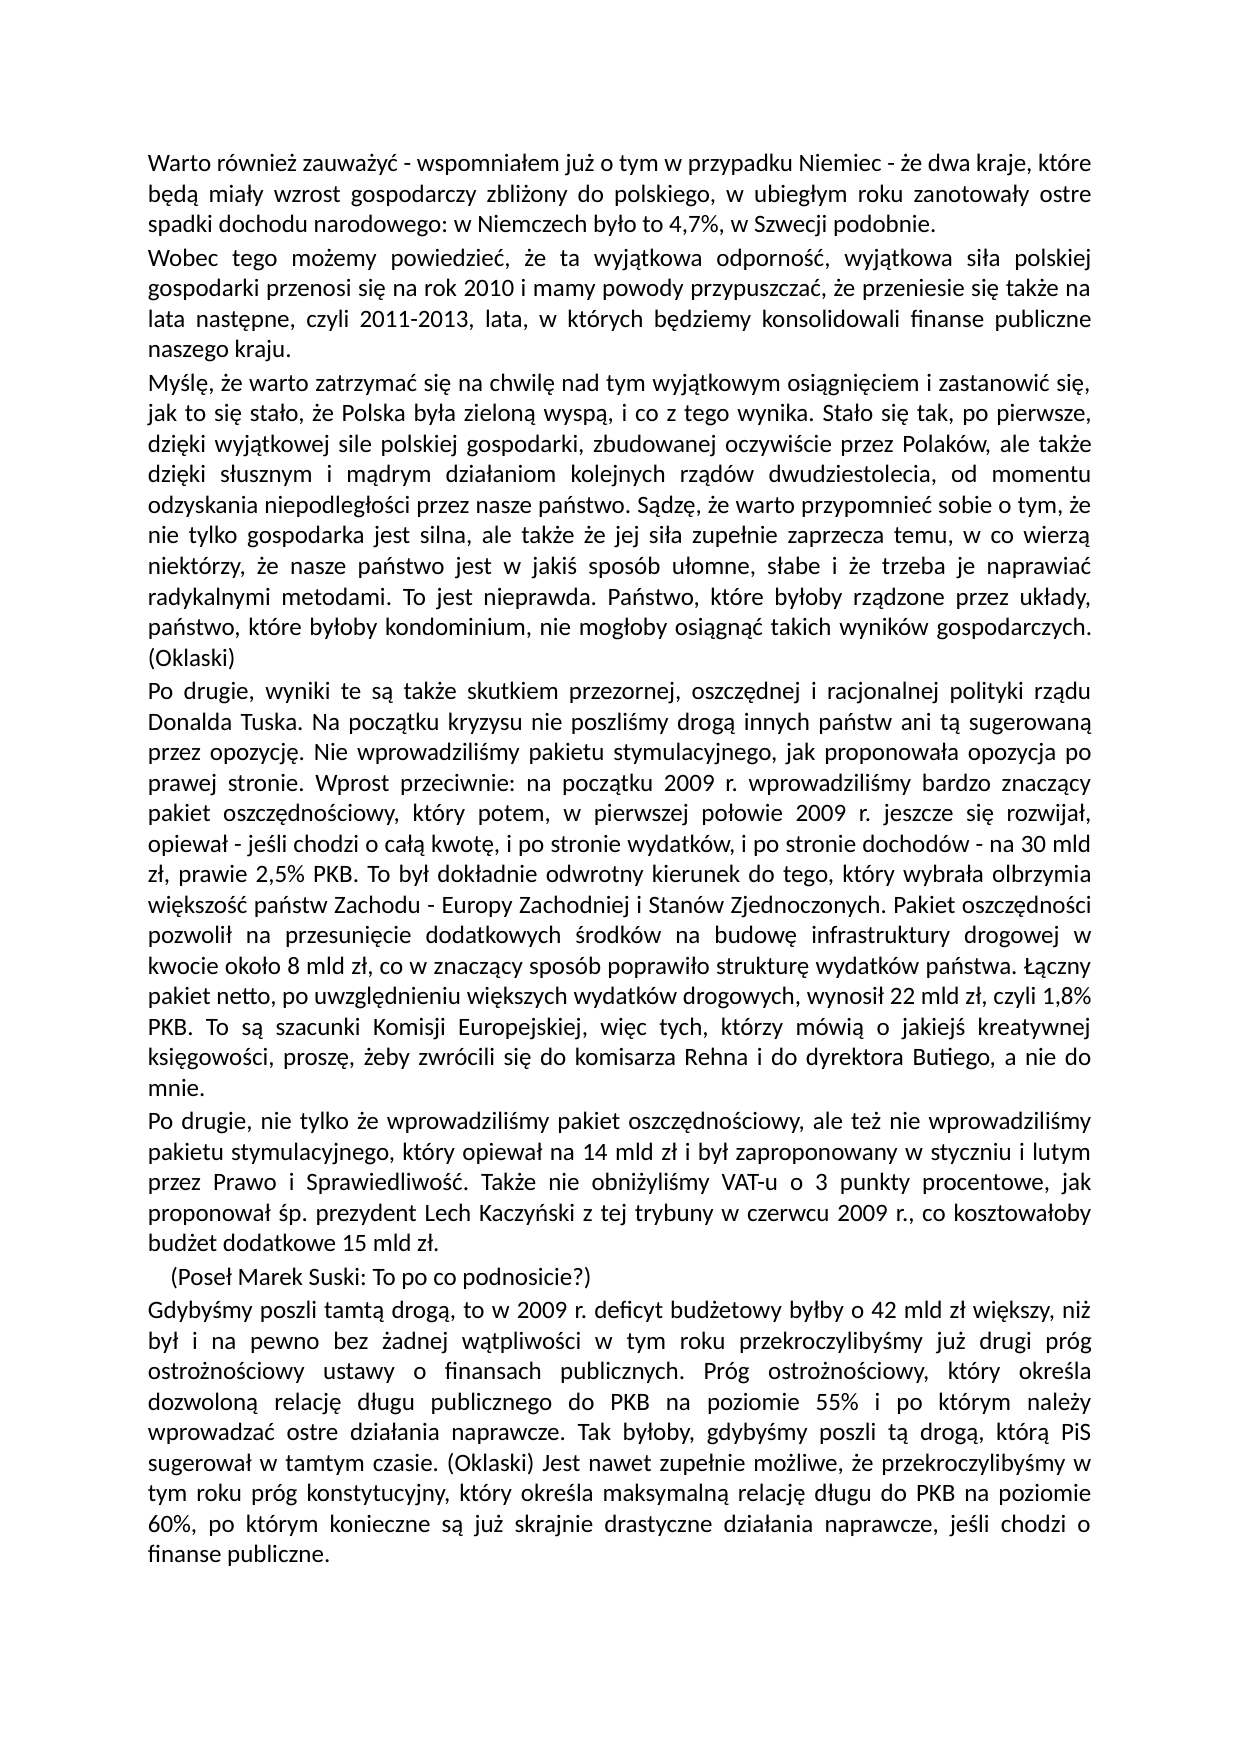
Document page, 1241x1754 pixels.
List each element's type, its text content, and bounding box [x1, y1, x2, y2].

text Po drugie, wyniki te są także skutkiem przezornej, oszczędnej i racjonalnej polityki rządu Donalda Tuska. Na początku kryzysu nie poszliśmy drogą innych państw ani tą sugerowaną przez opozycję. Nie wprowadziliśmy pakietu stymulacyjnego, jak proponowała opozycja po prawej stronie. Wprost przeciwnie: na początku 2009 r. wprowadziliśmy bardzo znaczący pakiet oszczędnościowy, który potem, w pierwszej połowie 2009 r. jeszcze się rozwijał, opiewał - jeśli chodzi o całą kwotę, i po stronie wydatków, i po stronie dochodów - na 30 mld zł, prawie 2,5% PKB. To był dokładnie odwrotny kierunek do tego, który wybrała olbrzymia większość państw Zachodu - Europy Zachodniej i Stanów Zjednoczonych. Pakiet oszczędności pozwolił na przesunięcie dodatkowych środków na budowę infrastruktury drogowej w kwocie około 8 mld zł, co w znaczący sposób poprawiło strukturę wydatków państwa. Łączny pakiet netto, po uwzględnieniu większych wydatków drogowych, wynosił 22 mld zł, czyli 1,8% PKB. To są szacunki Komisji Europejskiej, więc tych, którzy mówią o jakiejś kreatywnej księgowości, proszę, żeby zwrócili się do komisarza Rehna i do dyrektora Butiego, a nie do mnie. [148, 675, 1093, 1102]
text Myślę, że warto zatrzymać się na chwilę nad tym wyjątkowym osiągnięciem i zastanowić się, jak to się stało, że Polska była zieloną wyspą, i co z tego wynika. Stało się tak, po pierwsze, dzięki wyjątkowej sile polskiej gospodarki, zbudowanej oczywiście przez Polaków, ale także dzięki słusznym i mądrym działaniom kolejnych rządów dwudziestolecia, od momentu odzyskania niepodległości przez nasze państwo. Sądzę, że warto przypomnieć sobie o tym, że nie tylko gospodarka jest silna, ale także że jej siła zupełnie zaprzecza temu, w co wierzą niektórzy, że nasze państwo jest w jakiś sposób ułomne, słabe i że trzeba je naprawiać radykalnymi metodami. To jest nieprawda. Państwo, które byłoby rządzone przez układy, państwo, które byłoby kondominium, nie mogłoby osiągnąć takich wyników gospodarczych. (Oklaski) [148, 367, 1093, 672]
text Gdybyśmy poszli tamtą drogą, to w 2009 r. deficyt budżetowy byłby o 42 mld zł większy, niż był i na pewno bez żadnej wątpliwości w tym roku przekroczylibyśmy już drugi próg ostrożnościowy ustawy o finansach publicznych. Próg ostrożnościowy, który określa dozwoloną relację długu publicznego do PKB na poziomie 55% i po którym należy wprowadzać ostre działania naprawcze. Tak byłoby, gdybyśmy poszli tą drogą, którą PiS sugerował w tamtym czasie. (Oklaski) Jest nawet zupełnie możliwe, że przekroczylibyśmy w tym roku próg konstytucyjny, który określa maksymalną relację długu do PKB na poziomie 60%, po którym konieczne są już skrajnie drastyczne działania naprawcze, jeśli chodzi o finanse publiczne. [148, 1294, 1093, 1569]
text Wobec tego możemy powiedzieć, że ta wyjątkowa odporność, wyjątkowa siła polskiej gospodarki przenosi się na rok 2010 i mamy powody przypuszczać, że przeniesie się także na lata następne, czyli 2011-2013, lata, w których będziemy konsolidowali finanse publiczne naszego kraju. [148, 242, 1093, 364]
text Warto również zauważyć - wspomniałem już o tym w przypadku Niemiec - że dwa kraje, które będą miały wzrost gospodarczy zbliżony do polskiego, w ubiegłym roku zanotowały ostre spadki dochodu narodowego: w Niemczech było to 4,7%, w Szwecji podobnie. [148, 148, 1093, 239]
text Po drugie, nie tylko że wprowadziliśmy pakiet oszczędnościowy, ale też nie wprowadziliśmy pakietu stymulacyjnego, który opiewał na 14 mld zł i był zaproponowany w styczniu i lutym przez Prawo i Sprawiedliwość. Także nie obniżyliśmy VAT-u o 3 punkty procentowe, jak proponował śp. prezydent Lech Kaczyński z tej trybuny w czerwcu 2009 r., co kosztowałoby budżet dodatkowe 15 mld zł. [148, 1105, 1093, 1258]
text (Poseł Marek Suski: To po co podnosicie?) [148, 1261, 1093, 1291]
